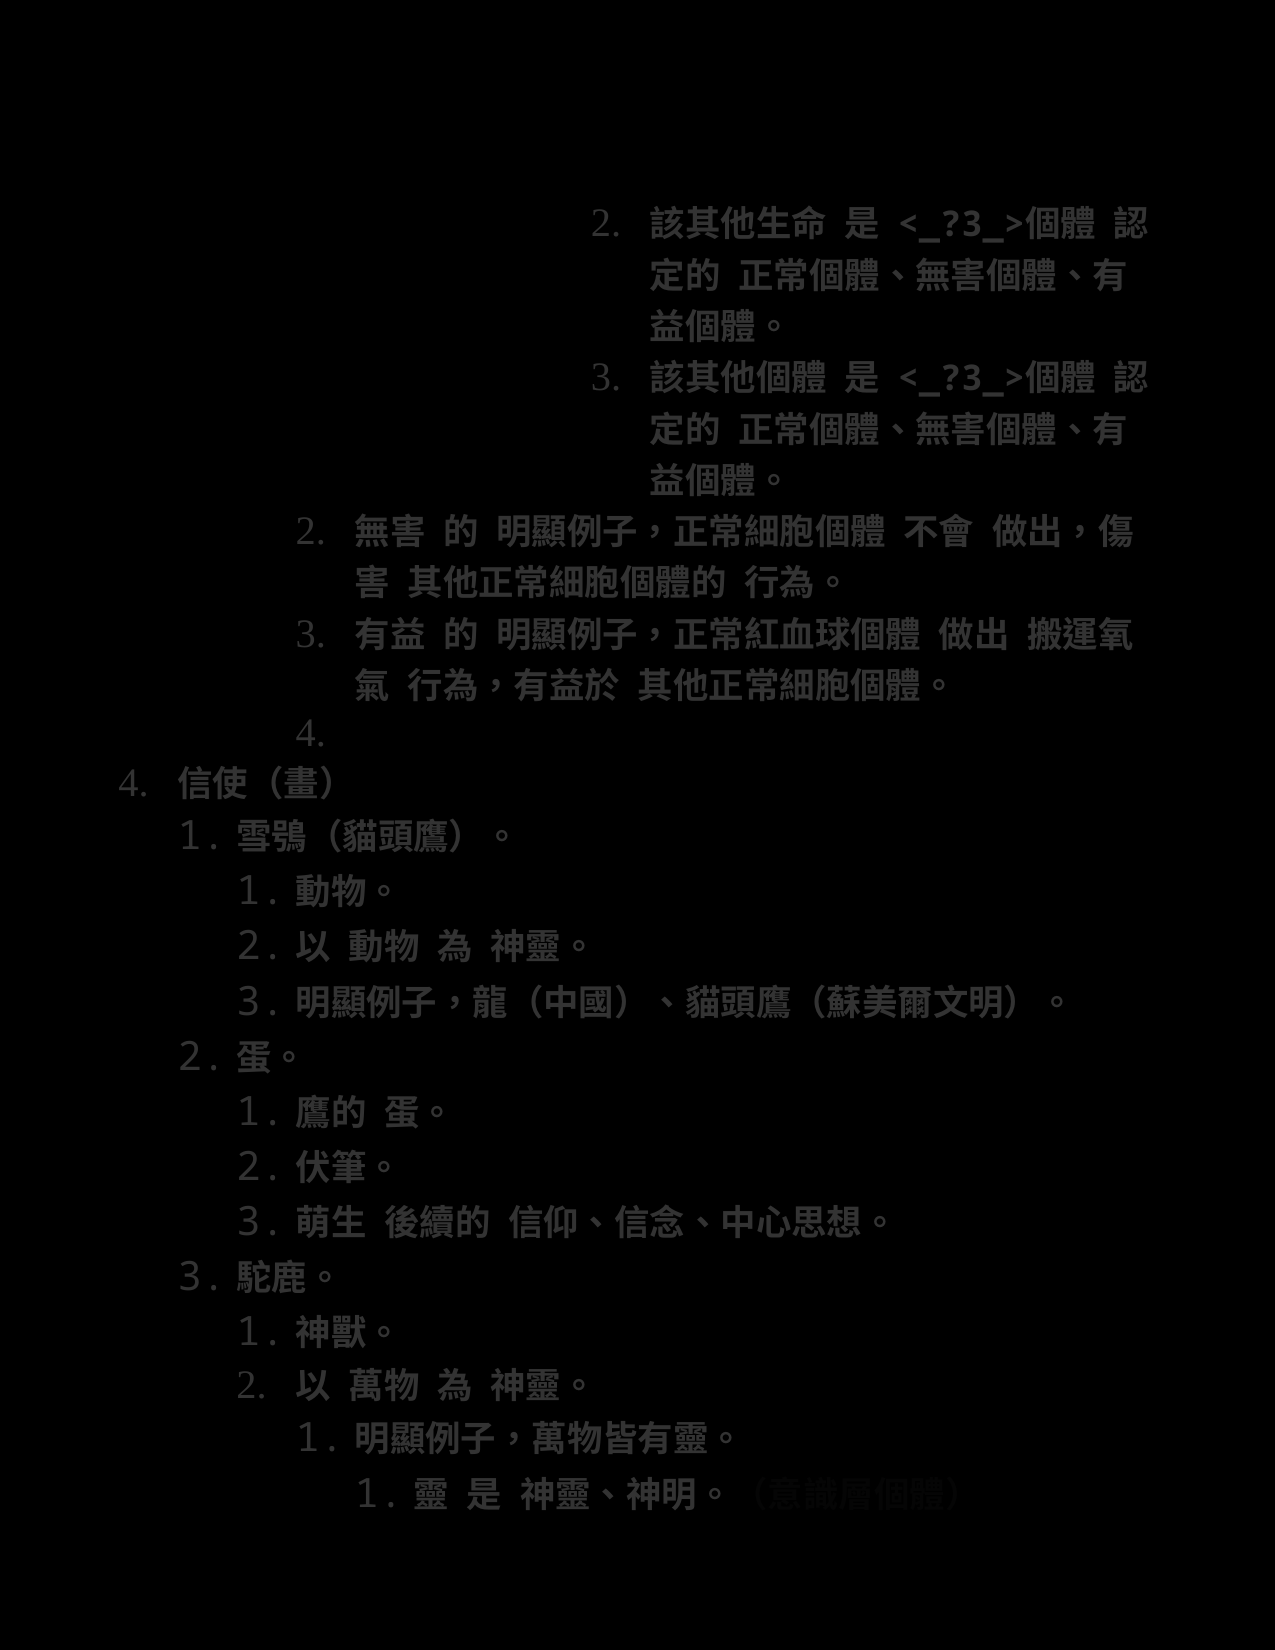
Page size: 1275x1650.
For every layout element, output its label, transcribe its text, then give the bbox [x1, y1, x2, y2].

list 明顯例子，龍（中國）、貓頭鷹（蘇美爾文明）。 [236, 972, 1157, 1027]
list 該其他個體 是 <_?3_>個體 認定的 正常個體、無害個體、有益個體。 [591, 350, 1157, 503]
list 駝鹿。 [177, 1247, 1157, 1302]
list 該其他生命 是 <_?3_>個體 認定的 正常個體、無害個體、有益個體。 [591, 196, 1157, 350]
list 無害 的 明顯例子，正常細胞個體 不會 做出，傷害 其他正常細胞個體的 行為。 [295, 503, 1157, 606]
list 以 萬物 為 神靈。 [236, 1357, 1157, 1409]
list 動物。 [236, 861, 1157, 917]
list 鷹的 蛋。 [236, 1082, 1157, 1137]
list 萌生 後續的 信仰、信念、中心思想。 [236, 1192, 1157, 1247]
list 伏筆。 [236, 1137, 1157, 1192]
list 雪鴞（貓頭鷹）。 [177, 806, 1157, 861]
list 有益 的 明顯例子，正常紅血球個體 做出 搬運氧氣 行為，有益於 其他正常細胞個體。 [295, 606, 1157, 708]
list 神獸。 [236, 1302, 1157, 1357]
list 靈 是 神靈、神明。（意識層個體） [354, 1464, 1157, 1519]
list 明顯例子，萬物皆有靈。 [295, 1409, 1157, 1464]
list 蛋。 [177, 1027, 1157, 1082]
list 以 動物 為 神靈。 [236, 917, 1157, 972]
list 信使（畫） [118, 755, 1157, 806]
